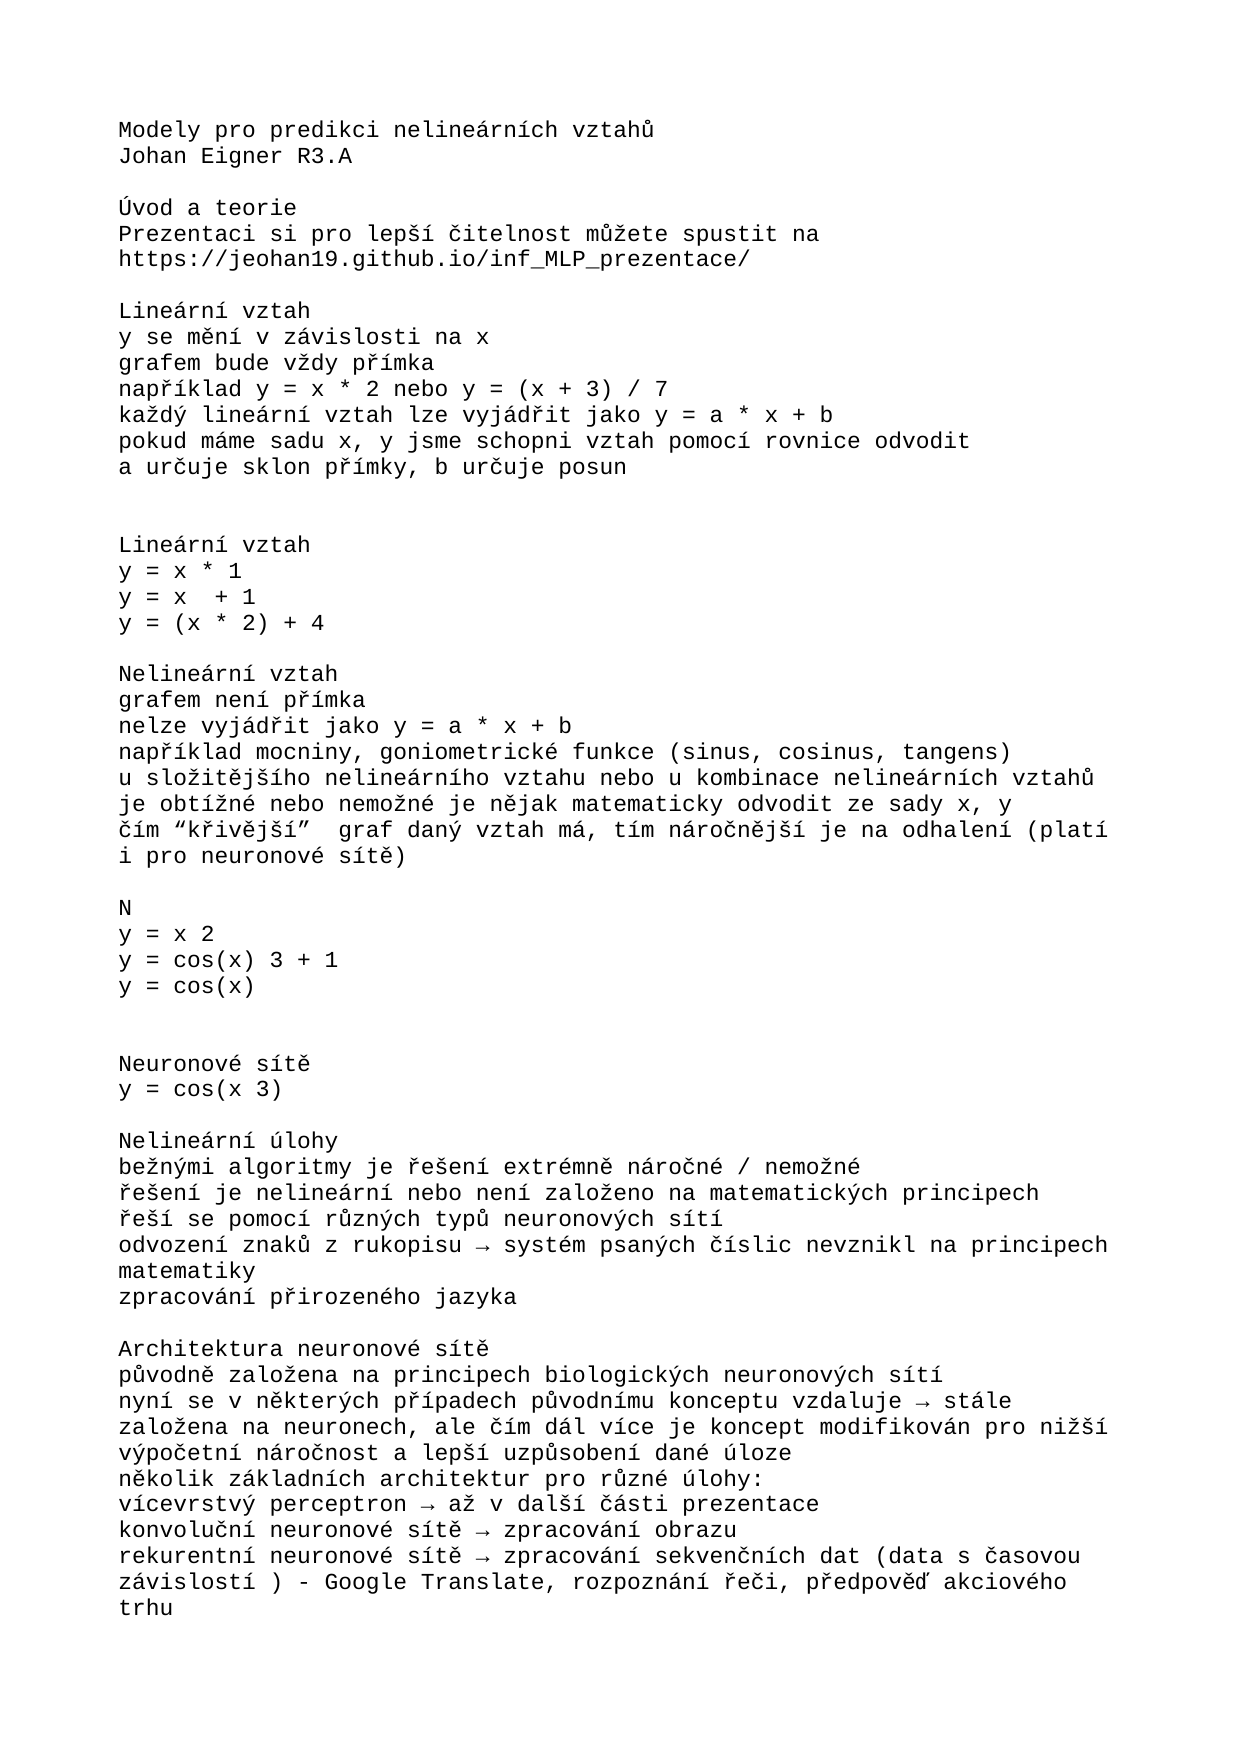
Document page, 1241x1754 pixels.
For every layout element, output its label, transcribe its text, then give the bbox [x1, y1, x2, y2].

text Johan Eigner R3.A [118, 144, 1122, 170]
text Modely pro predikci nelineárních vztahů [118, 118, 1122, 144]
text například mocniny, goniometrické funkce (sinus, cosinus, tangens) [118, 741, 1122, 767]
text y = (x * 2) + 4 [118, 611, 1122, 637]
text nyní se v některých případech původnímu konceptu vzdaluje → stále založena na neuronech, ale čím dál více je koncept modifikován pro nižší výpočetní náročnost a lepší uzpůsobení dané úloze [118, 1389, 1122, 1467]
text řeší se pomocí různých typů neuronových sítí [118, 1207, 1122, 1233]
text každý lineární vztah lze vyjádřit jako y = a * x + b [118, 403, 1122, 429]
text vícevrstvý perceptron → až v další části prezentace [118, 1493, 1122, 1519]
text pokud máme sadu x, y jsme schopni vztah pomocí rovnice odvodit [118, 429, 1122, 455]
text původně založena na principech biologických neuronových sítí [118, 1363, 1122, 1389]
text grafem není přímka [118, 689, 1122, 715]
text Prezentaci si pro lepší čitelnost můžete spustit na https://jeohan19.github.io/inf_MLP_prezentace/ [118, 222, 1122, 274]
text y = x 2 [118, 922, 1122, 948]
text několik základních architektur pro různé úlohy: [118, 1467, 1122, 1493]
text grafem bude vždy přímka [118, 352, 1122, 377]
text řešení je nelineární nebo není založeno na matematických principech [118, 1182, 1122, 1207]
text y = cos(x 3) [118, 1078, 1122, 1104]
text y = cos(x) 3 + 1 [118, 948, 1122, 974]
text Lineární vztah [118, 300, 1122, 326]
text y = x * 1 [118, 559, 1122, 585]
text Neuronové sítě [118, 1052, 1122, 1078]
text zpracování přirozeného jazyka [118, 1285, 1122, 1311]
text a určuje sklon přímky, b určuje posun [118, 455, 1122, 481]
text odvození znaků z rukopisu → systém psaných číslic nevznikl na principech matematiky [118, 1233, 1122, 1285]
text Nelineární vztah [118, 663, 1122, 689]
text Nelineární úlohy [118, 1130, 1122, 1156]
text Úvod a teorie [118, 196, 1122, 222]
text y = cos(x) [118, 974, 1122, 1000]
text N [118, 896, 1122, 922]
text Lineární vztah [118, 533, 1122, 559]
text čím “křivější” graf daný vztah má, tím náročnější je na odhalení (platí i pro neuronové sítě) [118, 818, 1122, 870]
text bežnými algoritmy je řešení extrémně náročné / nemožné [118, 1156, 1122, 1182]
text Architektura neuronové sítě [118, 1337, 1122, 1363]
text y se mění v závislosti na x [118, 326, 1122, 352]
text u složitějšího nelineárního vztahu nebo u kombinace nelineárních vztahů je obtížné nebo nemožné je nějak matematicky odvodit ze sady x, y [118, 767, 1122, 818]
text y = x + 1 [118, 585, 1122, 611]
text například y = x * 2 nebo y = (x + 3) / 7 [118, 377, 1122, 403]
text rekurentní neuronové sítě → zpracování sekvenčních dat (data s časovou závislostí ) - Google Translate, rozpoznání řeči, předpověď akciového trhu [118, 1545, 1122, 1622]
text nelze vyjádřit jako y = a * x + b [118, 715, 1122, 741]
text konvoluční neuronové sítě → zpracování obrazu [118, 1519, 1122, 1545]
